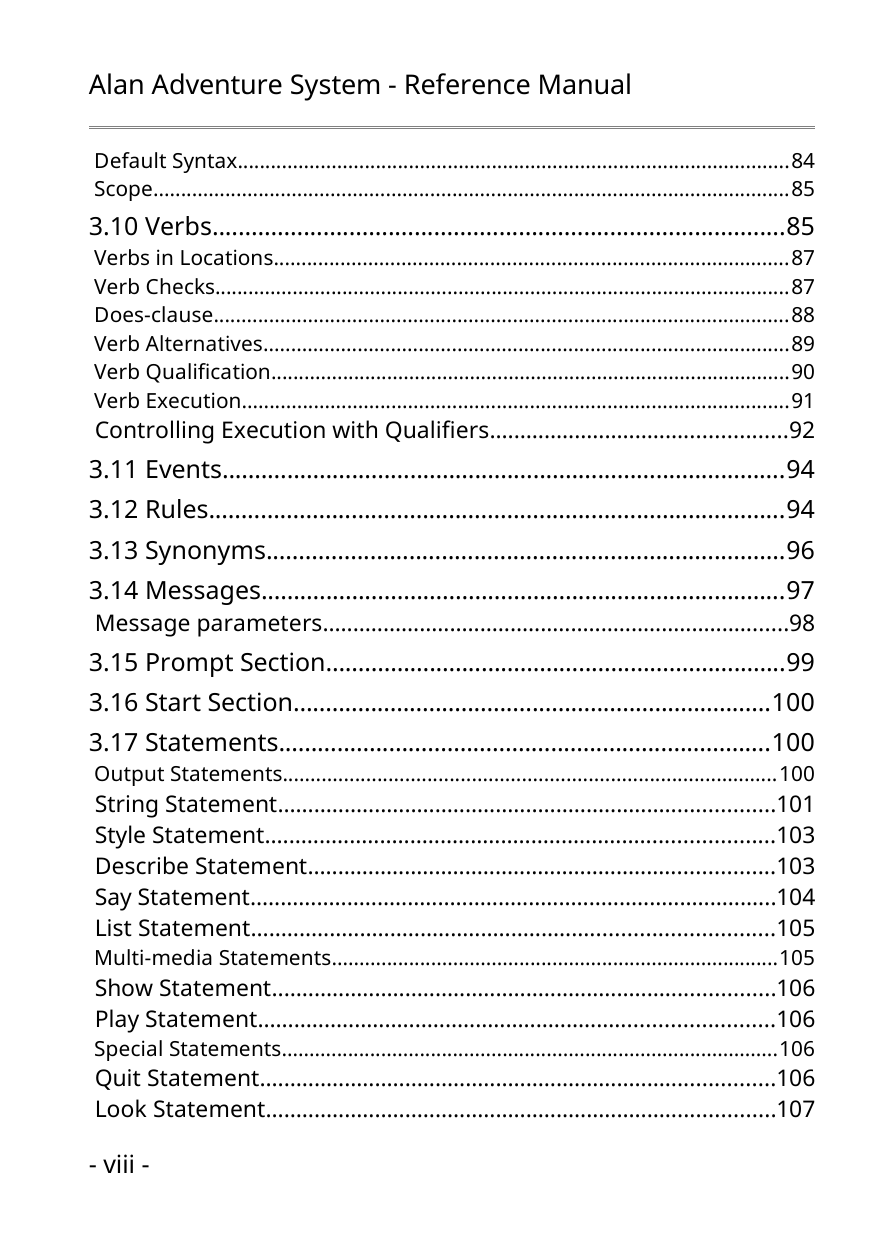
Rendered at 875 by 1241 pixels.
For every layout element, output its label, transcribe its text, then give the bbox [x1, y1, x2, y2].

text Multi-media Statements 105 [88, 943, 815, 972]
text Say Statement 104 [88, 881, 815, 912]
text Message parameters 98 [88, 607, 815, 638]
text 3.14 Messages 97 [88, 573, 815, 607]
text Look Statement 107 [88, 1093, 815, 1124]
text 3.17 Statements 100 [88, 725, 815, 759]
text Scope 85 [88, 174, 815, 203]
text Play Statement 106 [88, 1003, 815, 1034]
text Show Statement 106 [88, 972, 815, 1003]
text Verbs in Locations 87 [88, 243, 815, 272]
text Describe Statement 103 [88, 850, 815, 881]
text Verb Checks 87 [88, 272, 815, 300]
text Verb Alternatives 89 [88, 329, 815, 357]
text 3.16 Start Section 100 [88, 685, 815, 719]
text List Statement 105 [88, 912, 815, 943]
text Output Statements 100 [88, 759, 815, 788]
text Special Statements 106 [88, 1034, 815, 1062]
text Default Syntax 84 [88, 146, 815, 174]
text Controlling Execution with Qualifiers 92 [88, 414, 815, 445]
text Verb Qualification 90 [88, 357, 815, 386]
text Style Statement 103 [88, 819, 815, 850]
text 3.10 Verbs 85 [88, 209, 815, 243]
text 3.13 Synonyms 96 [88, 533, 815, 567]
text 3.11 Events 94 [88, 452, 815, 486]
text 3.12 Rules 94 [88, 492, 815, 526]
text String Statement 101 [88, 788, 815, 819]
text 3.15 Prompt Section 99 [88, 644, 815, 678]
text Does-clause 88 [88, 300, 815, 329]
text Verb Execution 91 [88, 386, 815, 414]
text Quit Statement 106 [88, 1062, 815, 1093]
